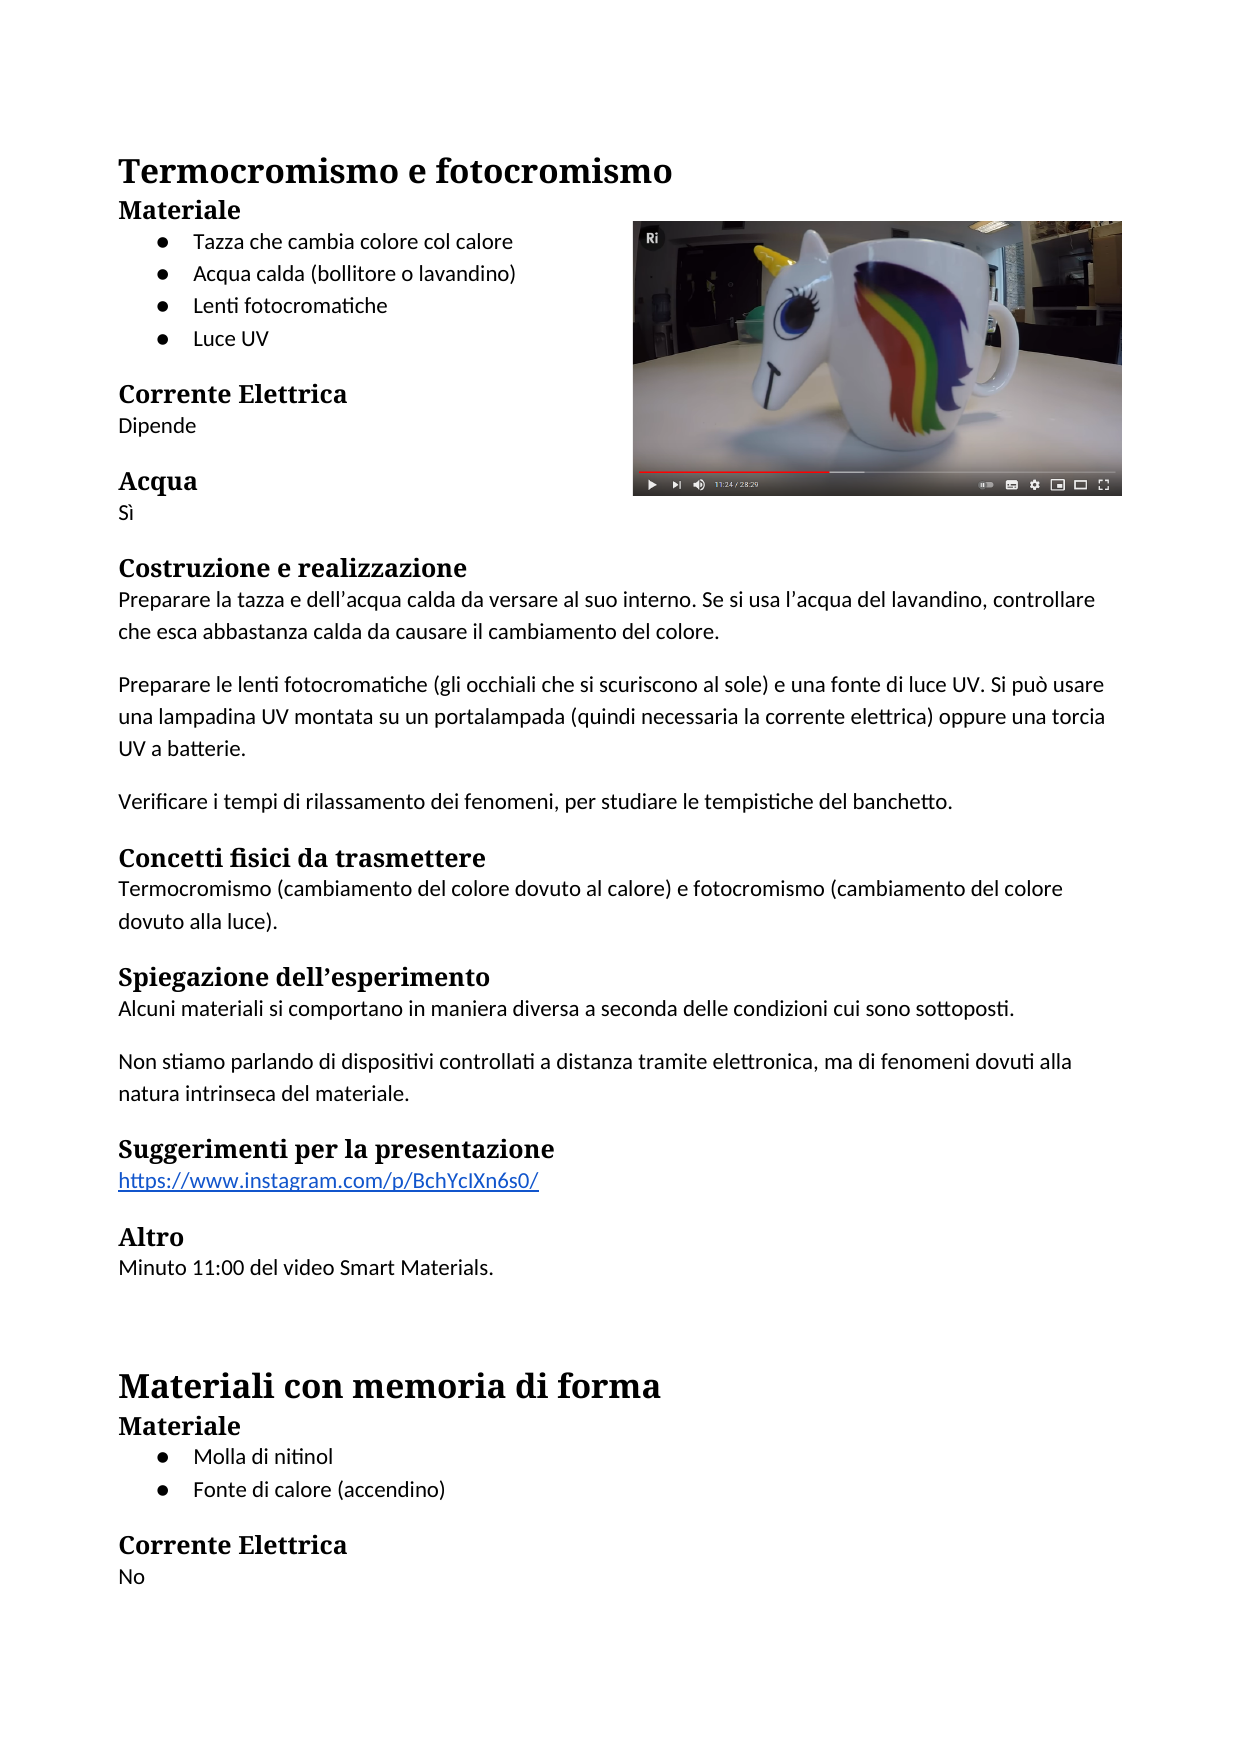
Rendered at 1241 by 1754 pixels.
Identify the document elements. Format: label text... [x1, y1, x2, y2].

list Lenti fotocromatiche [156, 291, 632, 319]
list Fonte di calore (accendino) [156, 1475, 1122, 1503]
subtitle Altro [118, 1219, 1122, 1253]
list Luce UV [156, 324, 632, 352]
list Tazza che cambia colore col calore [156, 227, 632, 255]
text Preparare la tazza e dell’acqua calda da versare al suo interno. Se si usa l’acqua del lavandino, controllare che esca abbastanza calda da causare il cambiamento del colore. [118, 585, 1122, 645]
subtitle Costruzione e realizzazione [118, 551, 1122, 585]
subtitle Concetti fisici da trasmettere [118, 841, 1122, 874]
text Alcuni materiali si comportano in maniera diversa a seconda delle condizioni cui sono sottoposti. [118, 994, 1122, 1022]
subtitle Corrente Elettrica [118, 377, 632, 411]
text Sì [118, 498, 1122, 526]
text No [118, 1562, 1122, 1590]
subtitle Materiale [118, 1408, 1122, 1442]
list Molla di nitinol [156, 1442, 1122, 1471]
subtitle Termocromismo e fotocromismo [118, 148, 1122, 193]
text Verificare i tempi di rilassamento dei fenomeni, per studiare le tempistiche del banchetto. [118, 787, 1122, 816]
text https://www.instagram.com/p/BchYcIXn6s0/ [118, 1166, 1122, 1194]
list Acqua calda (bollitore o lavandino) [156, 259, 632, 287]
picture [632, 221, 1122, 496]
subtitle Acqua [118, 464, 1122, 498]
text Minuto 11:00 del video Smart Materials. [118, 1253, 1122, 1281]
subtitle Materiali con memoria di forma [118, 1363, 1122, 1408]
subtitle Materiale [118, 193, 1122, 227]
text Non stiamo parlando di dispositivi controllati a distanza tramite elettronica, ma di fenomeni dovuti alla natura intrinseca del materiale. [118, 1047, 1122, 1107]
subtitle Suggerimenti per la presentazione [118, 1132, 1122, 1166]
subtitle Spiegazione dell’esperimento [118, 960, 1122, 994]
text Preparare le lenti fotocromatiche (gli occhiali che si scuriscono al sole) e una fonte di luce UV. Si può usare una lampadina UV montata su un portalampada (quindi necessaria la corrente elettrica) oppure una torcia UV a batterie. [118, 670, 1122, 762]
text Termocromismo (cambiamento del colore dovuto al calore) e fotocromismo (cambiamento del colore dovuto alla luce). [118, 874, 1122, 935]
subtitle Corrente Elettrica [118, 1528, 1122, 1562]
text Dipende [118, 411, 632, 439]
